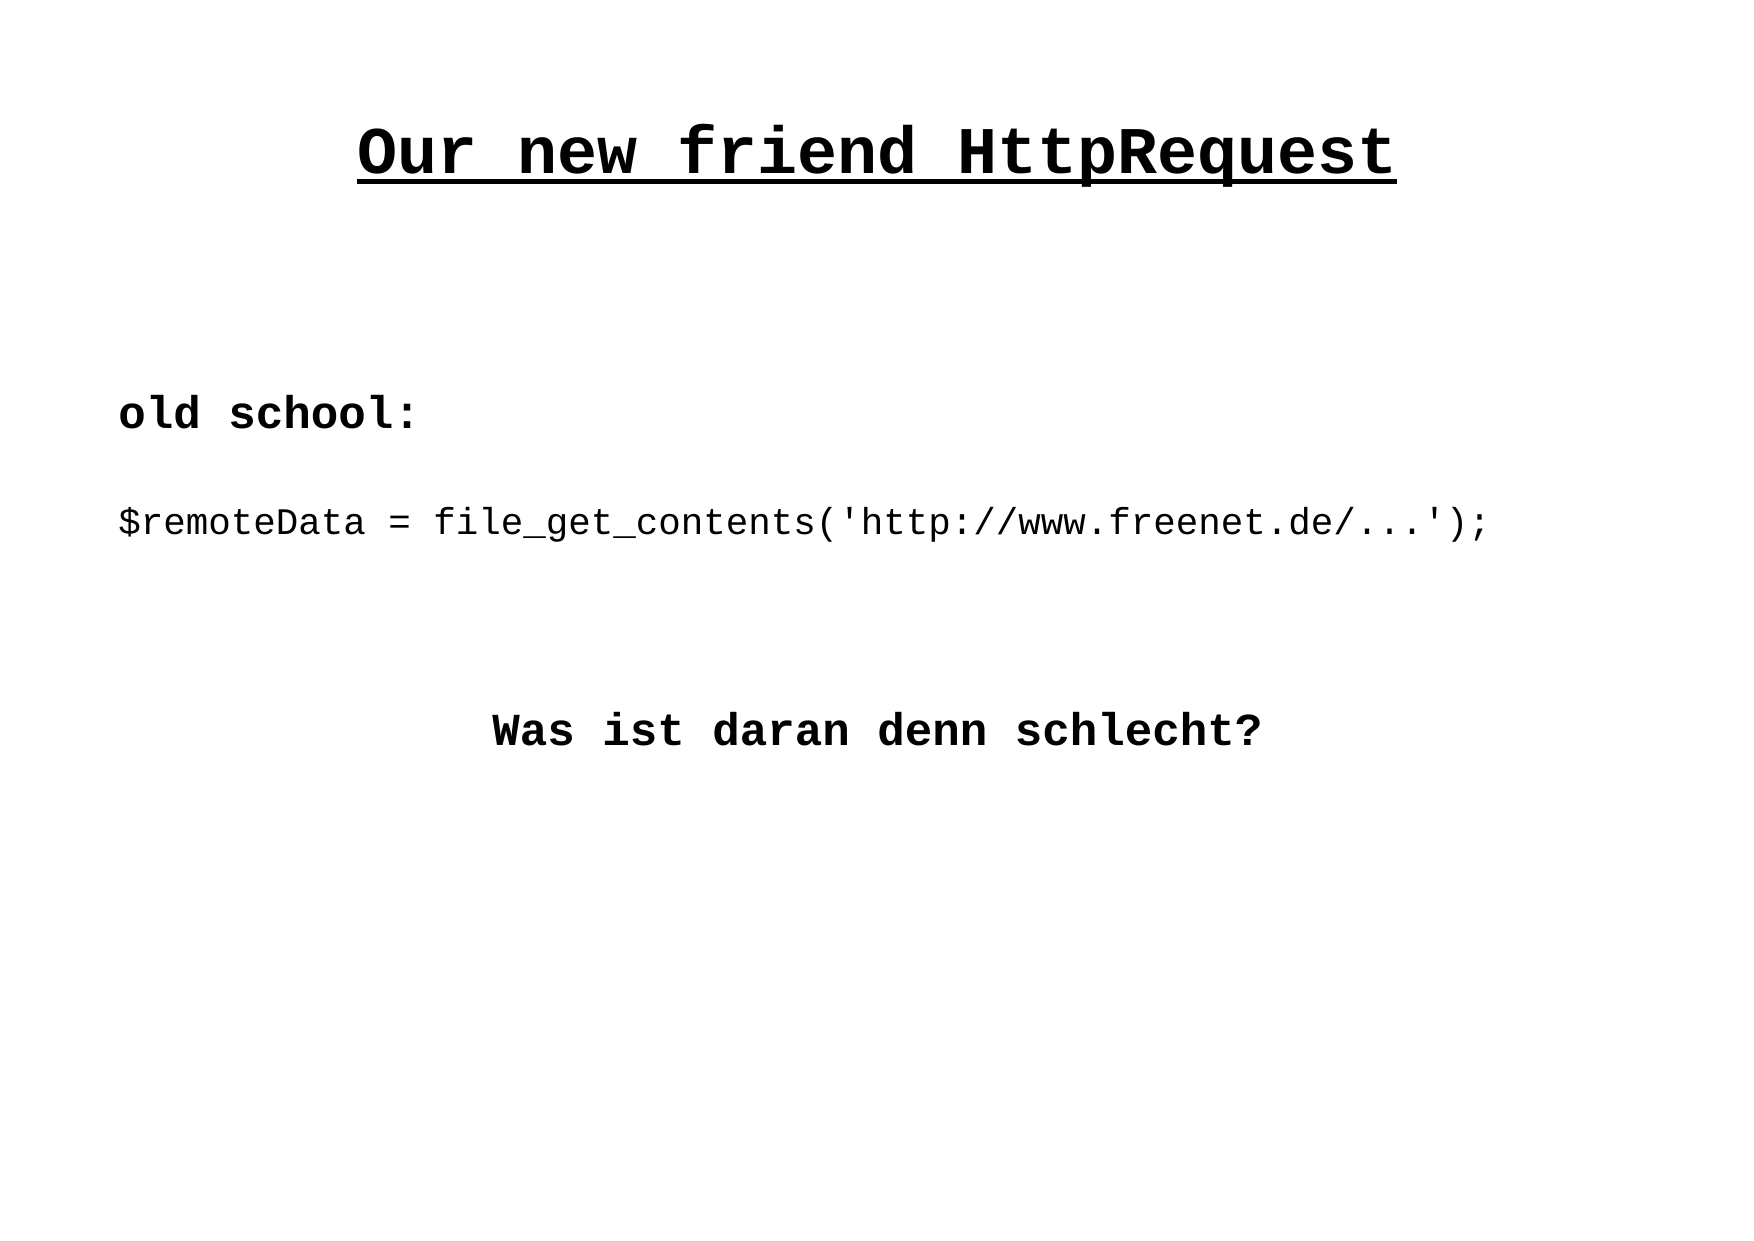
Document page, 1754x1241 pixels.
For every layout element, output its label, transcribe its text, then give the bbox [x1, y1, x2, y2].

text old school: [118, 390, 1636, 442]
text Was ist daran denn schlecht? [118, 707, 1636, 759]
text Our new friend HttpRequest [118, 118, 1636, 194]
text $remoteData = file_get_contents('http://www.freenet.de/...'); [118, 503, 1636, 546]
